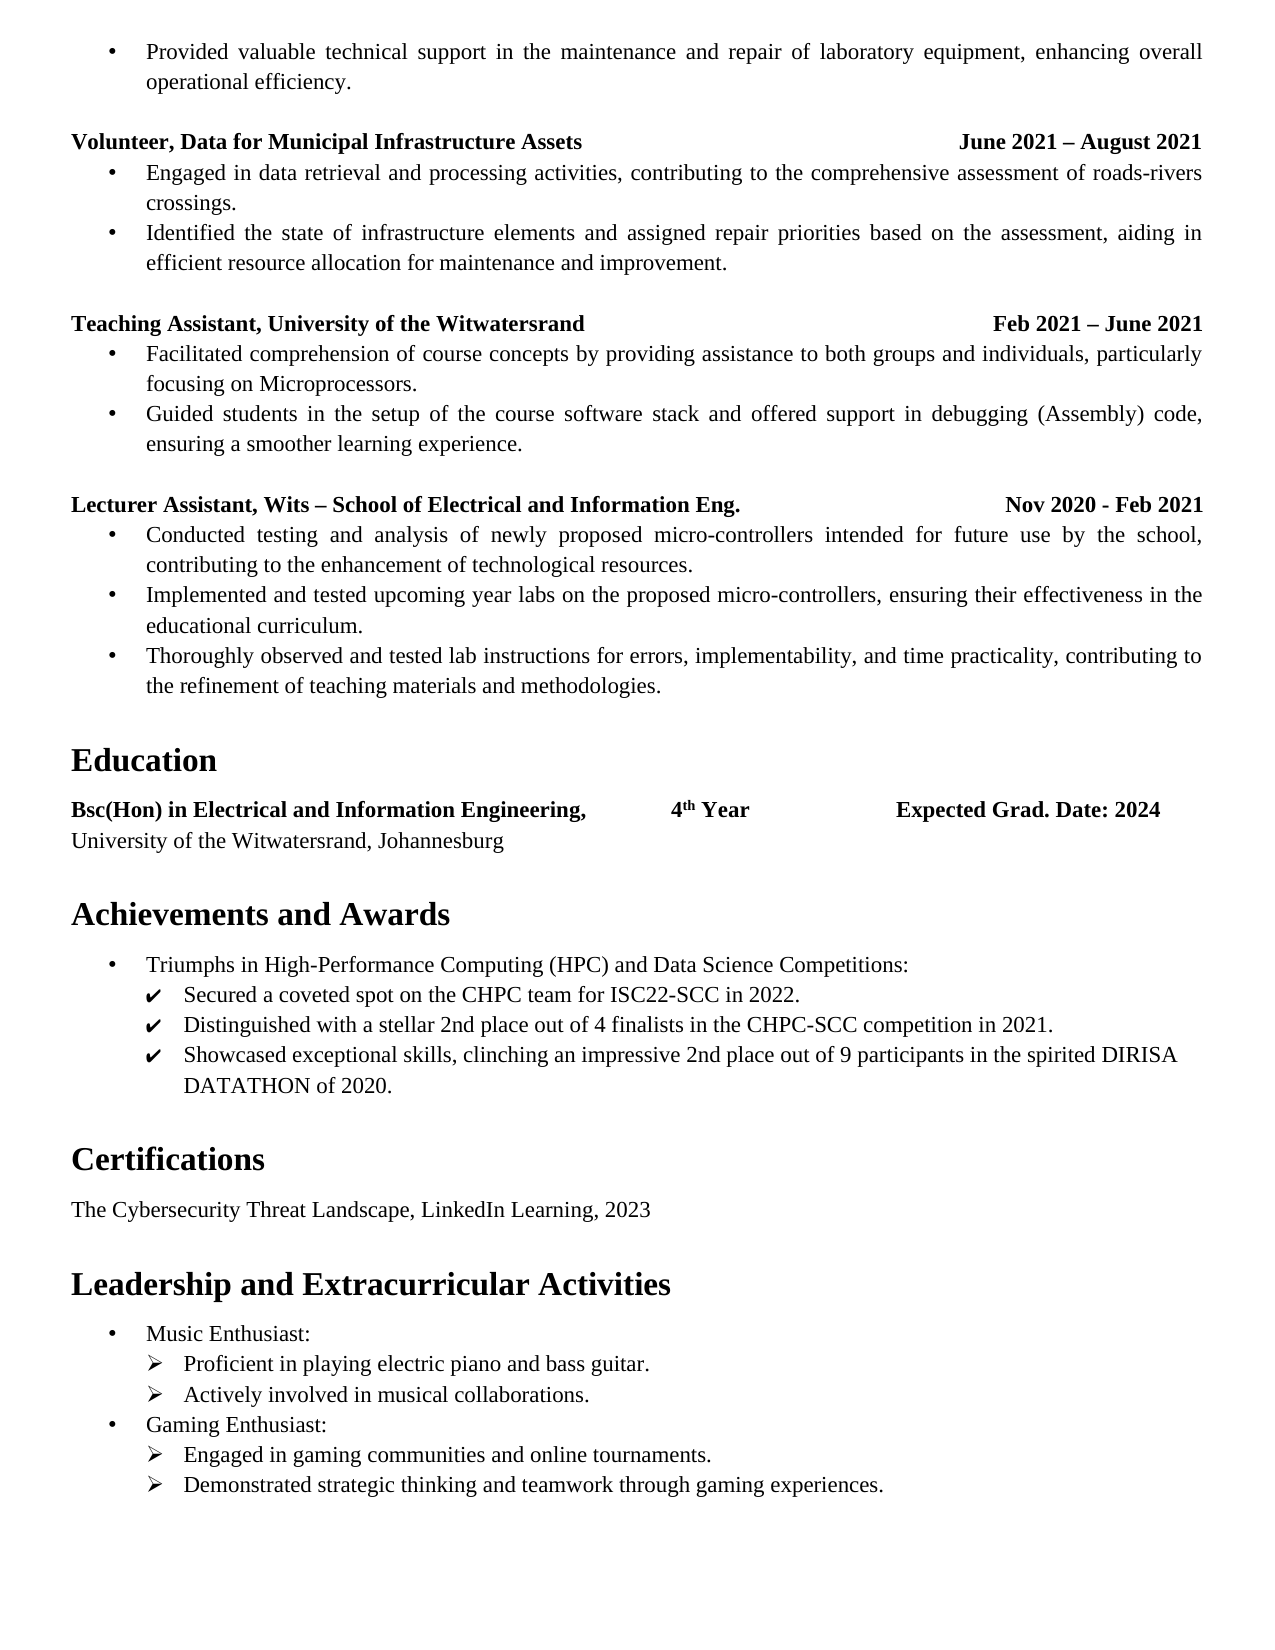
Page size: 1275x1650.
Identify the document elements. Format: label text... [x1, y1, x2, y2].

list Secured a coveted spot on the CHPC team for ISC22-SCC in 2022. [146, 981, 1204, 1007]
list Facilitated comprehension of course concepts by providing assistance to both groups and individuals, particularly focusing on Microprocessors. [108, 340, 1204, 396]
list Gaming Enthusiast: [108, 1411, 1204, 1437]
list Music Enthusiast: [108, 1320, 1204, 1347]
list Demonstrated strategic thinking and teamwork through gaming experiences. [146, 1471, 1204, 1498]
list Guided students in the setup of the course software stack and offered support in debugging (Assembly) code, ensuring a smoother learning experience. [108, 400, 1204, 457]
list Engaged in data retrieval and processing activities, contributing to the comprehensive assessment of roads-rivers crossings. [108, 159, 1204, 215]
list Showcased exceptional skills, clinching an impressive 2nd place out of 9 participants in the spirited DIRISA DATATHON of 2020. [146, 1042, 1204, 1098]
list Triumphs in High-Performance Computing (HPC) and Data Science Competitions: [108, 951, 1204, 977]
list Engaged in gaming communities and online tournaments. [146, 1441, 1204, 1467]
list Thoroughly observed and tested lab instructions for errors, implementability, and time practicality, contributing to the refinement of teaching materials and methodologies. [108, 642, 1204, 698]
list Identified the state of infrastructure elements and assigned repair priorities based on the assessment, aiding in efficient resource allocation for maintenance and improvement. [108, 219, 1204, 276]
subtitle Education [71, 740, 1204, 778]
subtitle Leadership and Extracurricular Activities [71, 1264, 1204, 1302]
text Bsc(Hon) in Electrical and Information Engineering, 4th Year Expected Grad. Date: 2024 [71, 796, 1204, 823]
list Actively involved in musical collaborations. [146, 1381, 1204, 1407]
text Teaching Assistant, University of the Witwatersrand Feb 2021 – June 2021 [71, 310, 1204, 336]
text The Cybersecurity Threat Landscape, LinkedIn Learning, 2023 [71, 1196, 1204, 1222]
text Volunteer, Data for Municipal Infrastructure Assets June 2021 – August 2021 [71, 128, 1204, 155]
text University of the Witwatersrand, Johannesburg [71, 827, 1204, 853]
list Proficient in playing electric piano and bass guitar. [146, 1351, 1204, 1377]
list Implemented and tested upcoming year labs on the proposed micro-controllers, ensuring their effectiveness in the educational curriculum. [108, 582, 1204, 638]
list Distinguished with a stellar 2nd place out of 4 finalists in the CHPC-SCC competition in 2021. [146, 1011, 1204, 1038]
subtitle Certifications [71, 1139, 1204, 1178]
subtitle Achievements and Awards [71, 894, 1204, 933]
text Lecturer Assistant, Wits – School of Electrical and Information Eng. Nov 2020 - Feb 2021 [71, 491, 1204, 517]
list Conducted testing and analysis of newly proposed micro-controllers intended for future use by the school, contributing to the enhancement of technological resources. [108, 521, 1204, 578]
list Provided valuable technical support in the maintenance and repair of laboratory equipment, enhancing overall operational efficiency. [108, 38, 1204, 94]
